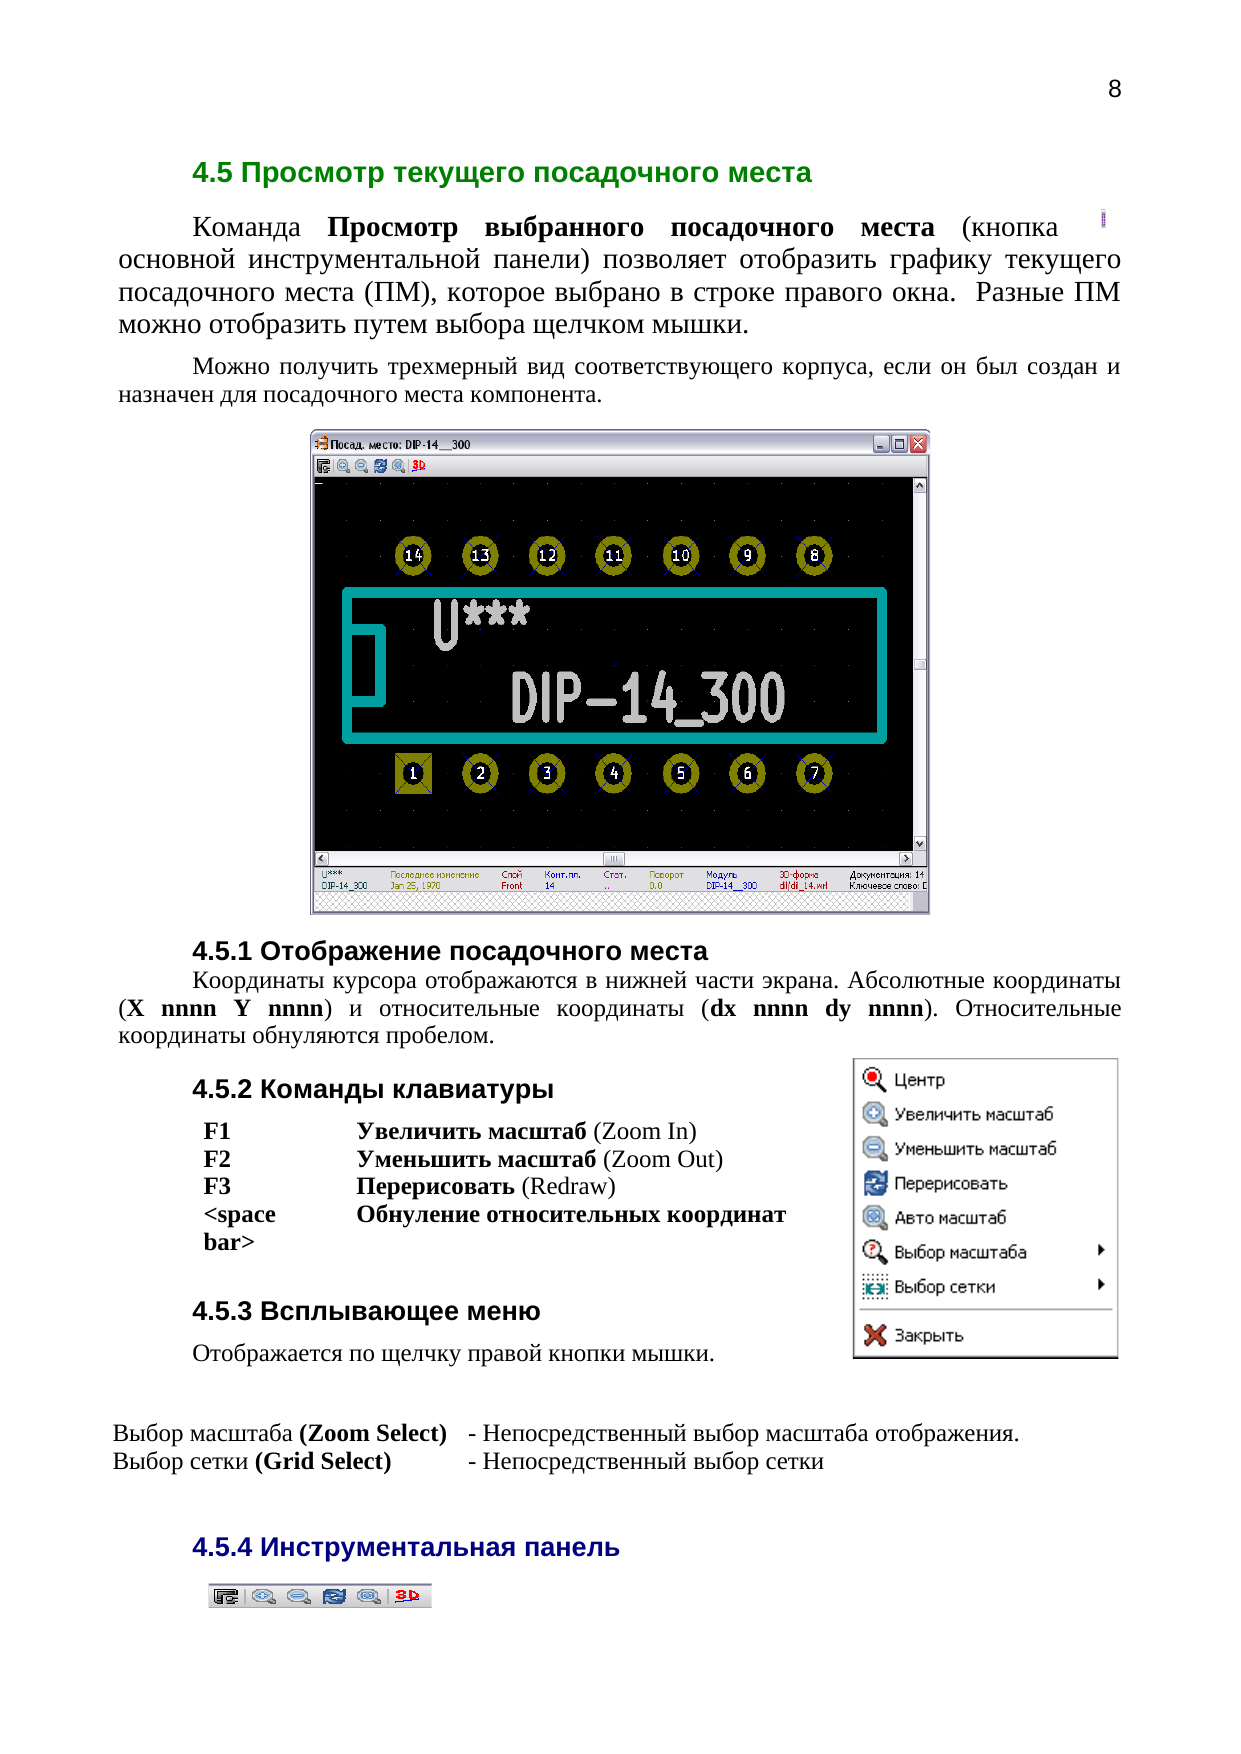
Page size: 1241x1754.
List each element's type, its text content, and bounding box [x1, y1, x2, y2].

text Команда Просмотр выбранного посадочного места (кнопка основной инструментальной панели) позволяет отобразить графику текущего посадочного места (ПМ), которое выбрано в строке правого окна. Разные ПМ можно отобразить путем выбора щелчком мышки. [118, 201, 1122, 340]
table_cell Уменьшить масштаб (Zoom Out) [345, 1145, 809, 1172]
table_cell F2 [192, 1145, 345, 1172]
table_header - Непосредственный выбор масштаба отображения. [463, 1419, 1096, 1447]
table_cell F3 [192, 1173, 345, 1200]
picture [310, 429, 931, 915]
subtitle 4.5.2 Команды клавиатуры [192, 1074, 852, 1104]
subtitle 4.5 Просмотр текущего посадочного места [192, 156, 1122, 188]
text Можно получить трехмерный вид соответствующего корпуса, если он был создан и назначен для посадочного места компонента. [118, 352, 1122, 408]
table_cell Обнуление относительных координат [345, 1200, 809, 1256]
picture [208, 1583, 432, 1608]
picture [852, 1058, 1119, 1359]
subtitle 4.5.3 Всплывающее меню [192, 1296, 852, 1326]
subtitle 4.5.4 Инструментальная панель [192, 1532, 1122, 1562]
table_cell - Непосредственный выбор сетки [463, 1447, 1096, 1475]
table_cell <space bar> [192, 1200, 345, 1256]
table_cell Выбор сетки (Grid Select) [107, 1447, 462, 1475]
text Отображается по щелчку правой кнопки мышки. [192, 1339, 1122, 1366]
table_header Увеличить масштаб (Zoom In) [345, 1117, 809, 1145]
table_header Выбор масштаба (Zoom Select) [107, 1419, 462, 1447]
table_cell Перерисовать (Redraw) [345, 1173, 809, 1200]
subtitle 4.5.1 Отображение посадочного места [192, 936, 1122, 966]
text Координаты курсора отображаются в нижней части экрана. Абсолютные координаты (X nnnn Y nnnn) и относительные координаты (dx nnnn dy nnnn). Относительные координаты обнуляются пробелом. [118, 966, 1122, 1049]
table_header F1 [192, 1117, 345, 1145]
